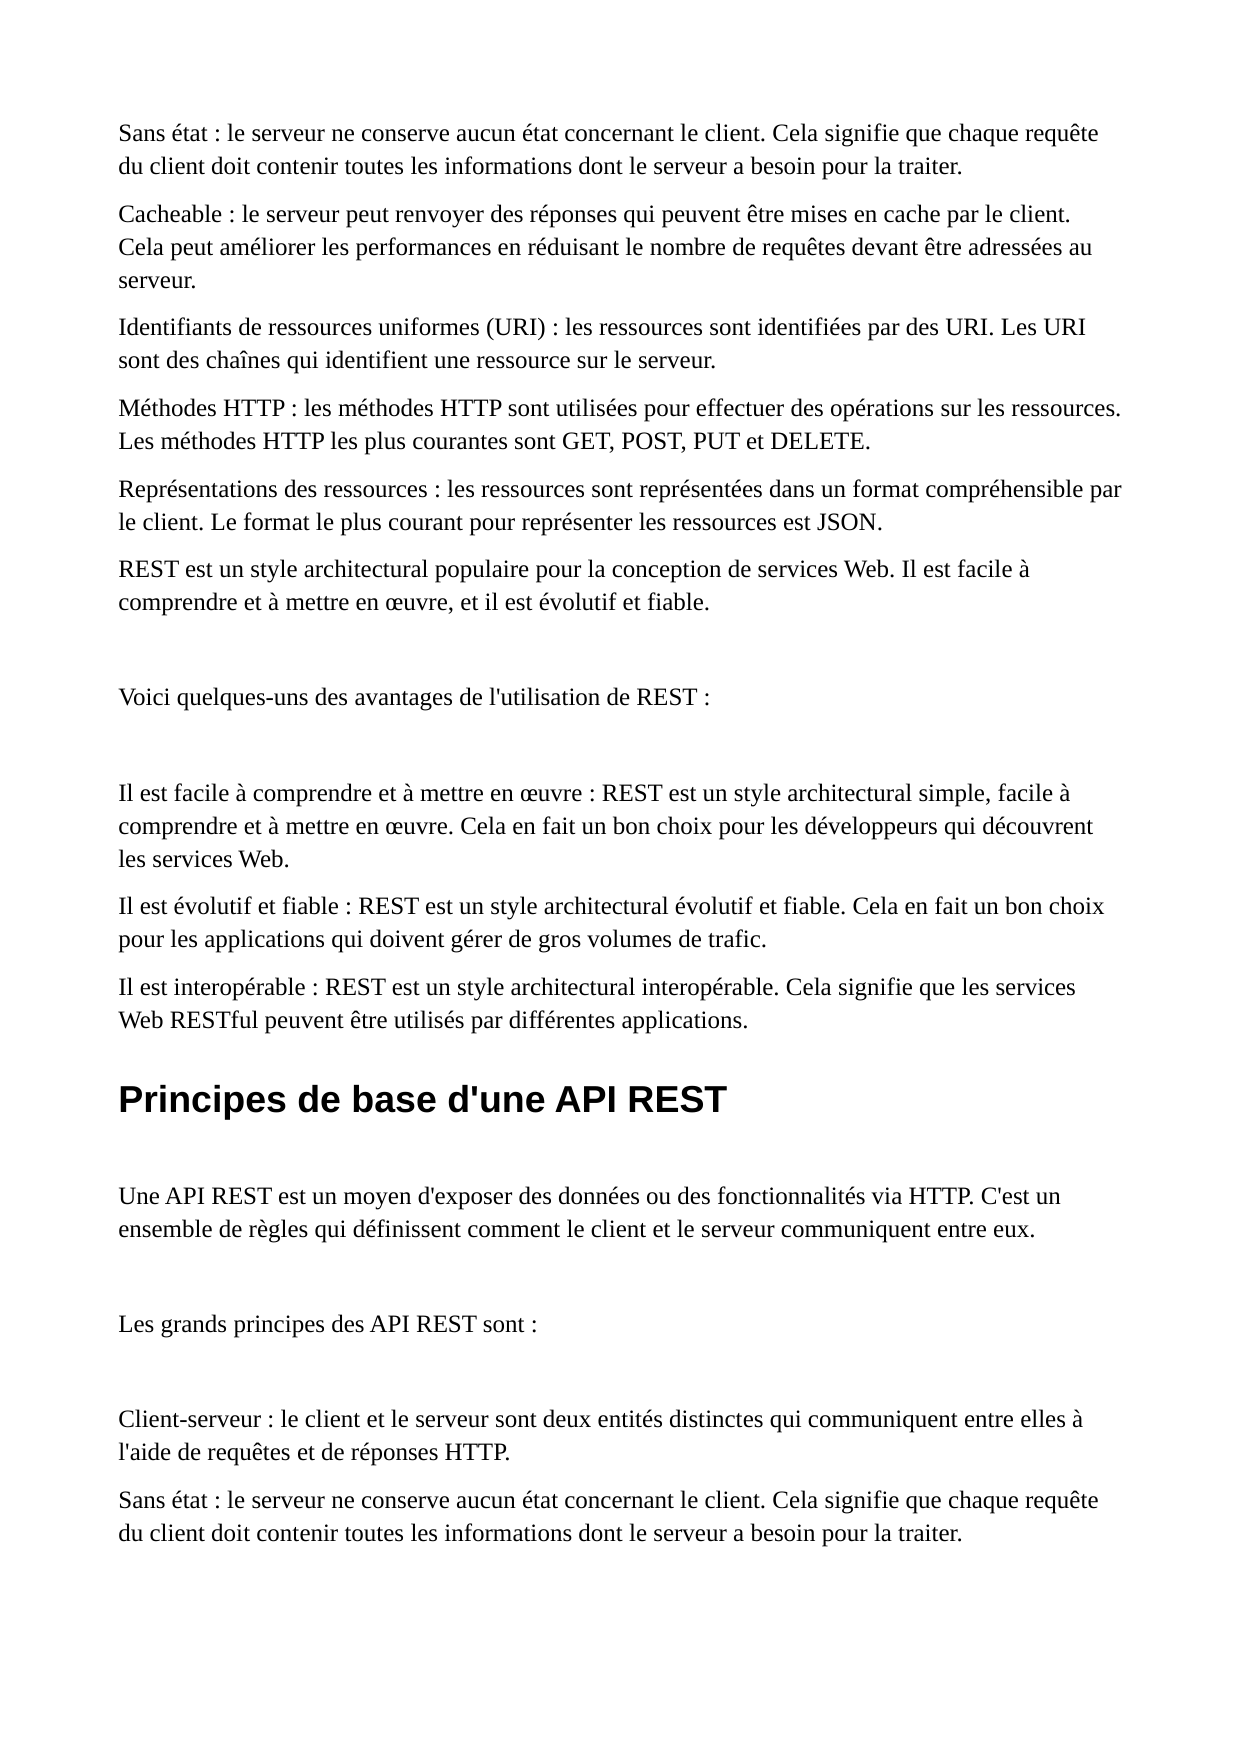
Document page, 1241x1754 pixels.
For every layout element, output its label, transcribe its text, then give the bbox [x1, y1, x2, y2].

text Méthodes HTTP : les méthodes HTTP sont utilisées pour effectuer des opérations sur les ressources. Les méthodes HTTP les plus courantes sont GET, POST, PUT et DELETE. [118, 393, 1122, 455]
text Sans état : le serveur ne conserve aucun état concernant le client. Cela signifie que chaque requête du client doit contenir toutes les informations dont le serveur a besoin pour la traiter. [118, 1485, 1122, 1547]
text Sans état : le serveur ne conserve aucun état concernant le client. Cela signifie que chaque requête du client doit contenir toutes les informations dont le serveur a besoin pour la traiter. [118, 118, 1122, 180]
text Représentations des ressources : les ressources sont représentées dans un format compréhensible par le client. Le format le plus courant pour représenter les ressources est JSON. [118, 474, 1122, 535]
text Voici quelques-uns des avantages de l'utilisation de REST : [118, 682, 1122, 711]
text Il est interopérable : REST est un style architectural interopérable. Cela signifie que les services Web RESTful peuvent être utilisés par différentes applications. [118, 972, 1122, 1034]
text Identifiants de ressources uniformes (URI) : les ressources sont identifiées par des URI. Les URI sont des chaînes qui identifient une ressource sur le serveur. [118, 312, 1122, 374]
text Il est évolutif et fiable : REST est un style architectural évolutif et fiable. Cela en fait un bon choix pour les applications qui doivent gérer de gros volumes de trafic. [118, 891, 1122, 953]
text Une API REST est un moyen d'exposer des données ou des fonctionnalités via HTTP. C'est un ensemble de règles qui définissent comment le client et le serveur communiquent entre eux. [118, 1181, 1122, 1243]
text Client-serveur : le client et le serveur sont deux entités distinctes qui communiquent entre elles à l'aide de requêtes et de réponses HTTP. [118, 1404, 1122, 1466]
text REST est un style architectural populaire pour la conception de services Web. Il est facile à comprendre et à mettre en œuvre, et il est évolutif et fiable. [118, 554, 1122, 616]
text Cacheable : le serveur peut renvoyer des réponses qui peuvent être mises en cache par le client. Cela peut améliorer les performances en réduisant le nombre de requêtes devant être adressées au serveur. [118, 199, 1122, 293]
text Les grands principes des API REST sont : [118, 1309, 1122, 1338]
subtitle Principes de base d'une API REST [118, 1078, 1122, 1121]
text Il est facile à comprendre et à mettre en œuvre : REST est un style architectural simple, facile à comprendre et à mettre en œuvre. Cela en fait un bon choix pour les développeurs qui découvrent les services Web. [118, 778, 1122, 872]
